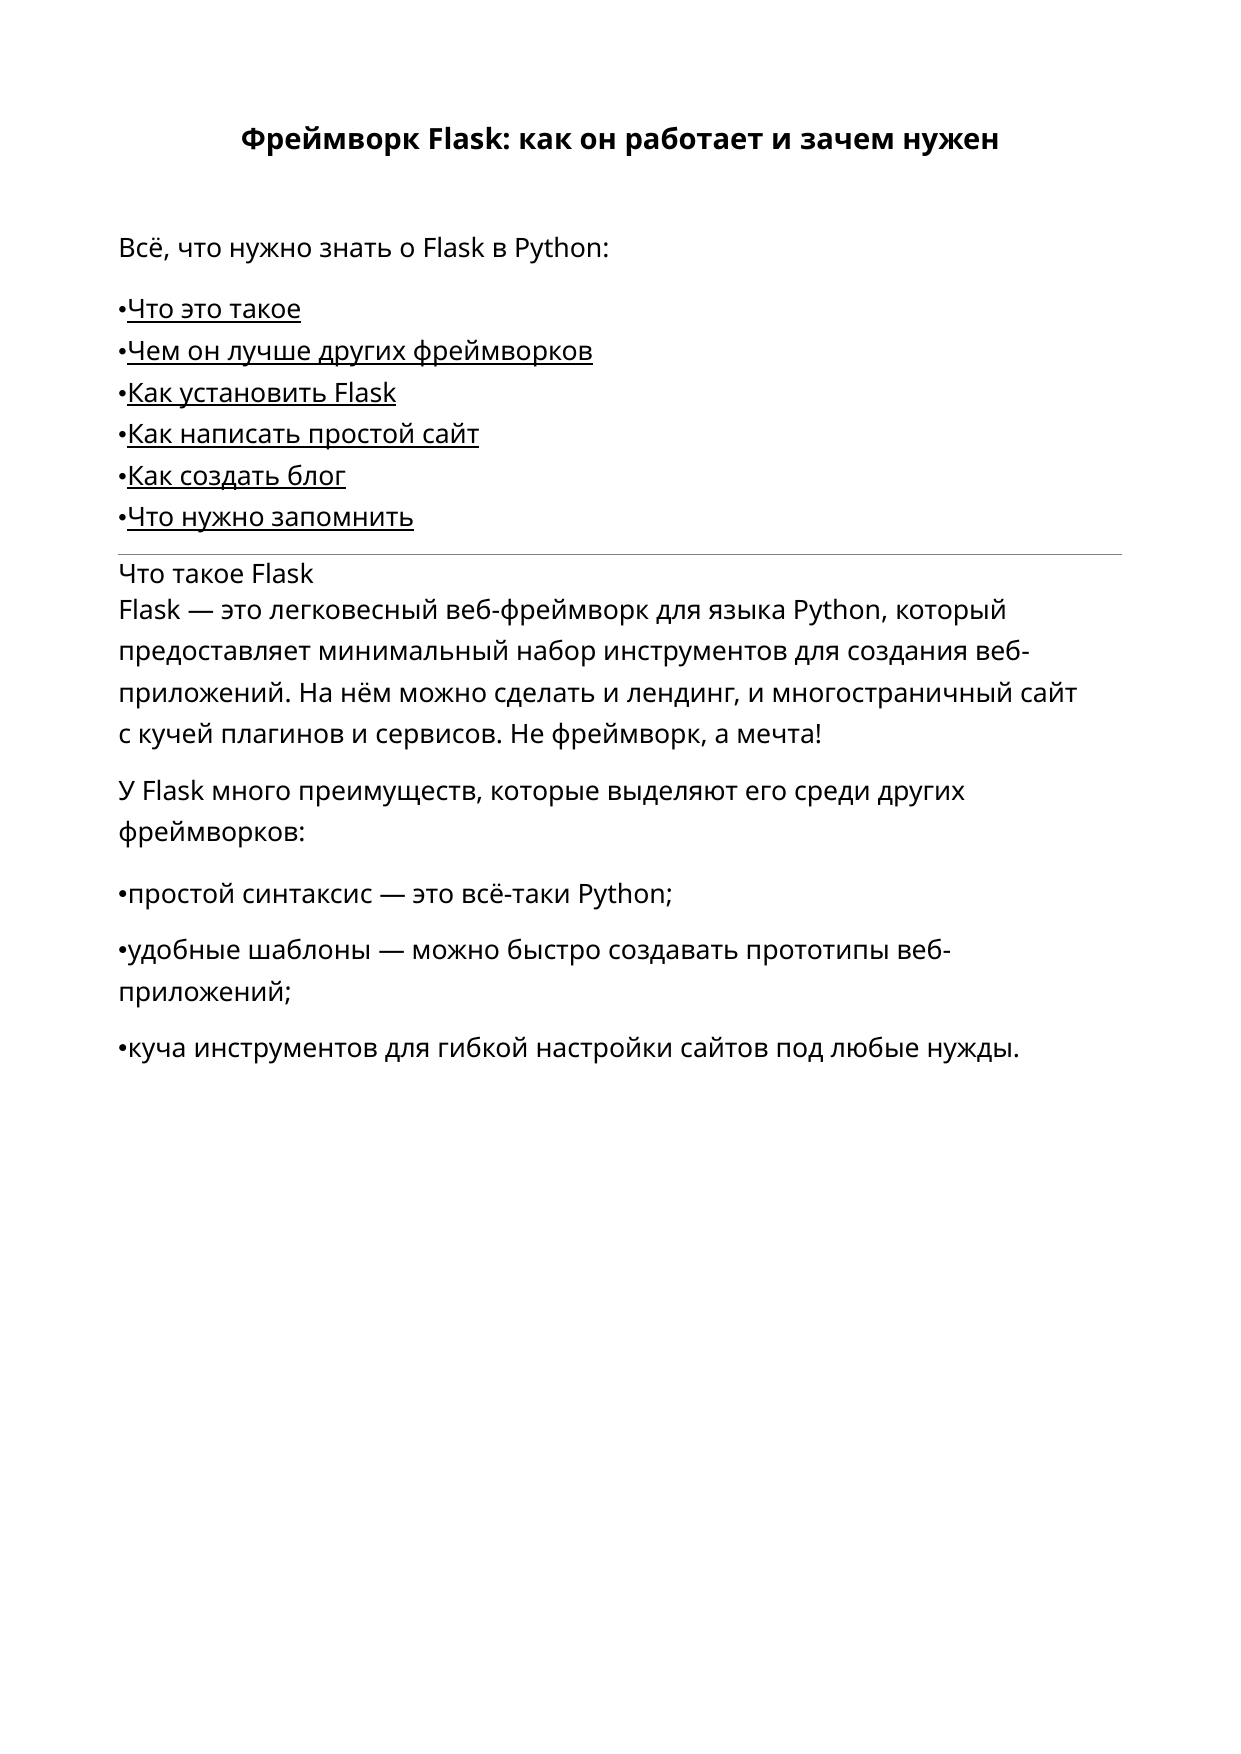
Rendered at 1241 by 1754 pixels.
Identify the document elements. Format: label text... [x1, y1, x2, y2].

text Всё, что нужно знать о Flask в Python: [118, 228, 1122, 265]
subtitle Фреймворк Flask: как он работает и зачем нужен [118, 118, 1122, 158]
list простой синтаксис — это всё-таки Python; [118, 875, 1122, 911]
list Чем он лучше других фреймворков [118, 332, 1122, 368]
text Flask — это легковесный веб-фреймворк для языка Python, который предоставляет минимальный набор инструментов для создания веб-приложений. На нём можно сделать и лендинг, и многостраничный сайт с кучей плагинов и сервисов. Не фреймворк, а мечта! [118, 591, 1122, 752]
list куча инструментов для гибкой настройки сайтов под любые нужды. [118, 1029, 1122, 1065]
list Как написать простой сайт [118, 415, 1122, 451]
list Как создать блог [118, 457, 1122, 493]
text У Flask много преимуществ, которые выделяют его среди других фреймворков: [118, 772, 1122, 849]
list Как установить Flask [118, 373, 1122, 410]
list Что нужно запомнить [118, 498, 1122, 534]
subtitle Что такое Flask [118, 555, 1122, 591]
list Что это такое [118, 290, 1122, 327]
list удобные шаблоны — можно быстро создавать прототипы веб-приложений; [118, 931, 1122, 1009]
